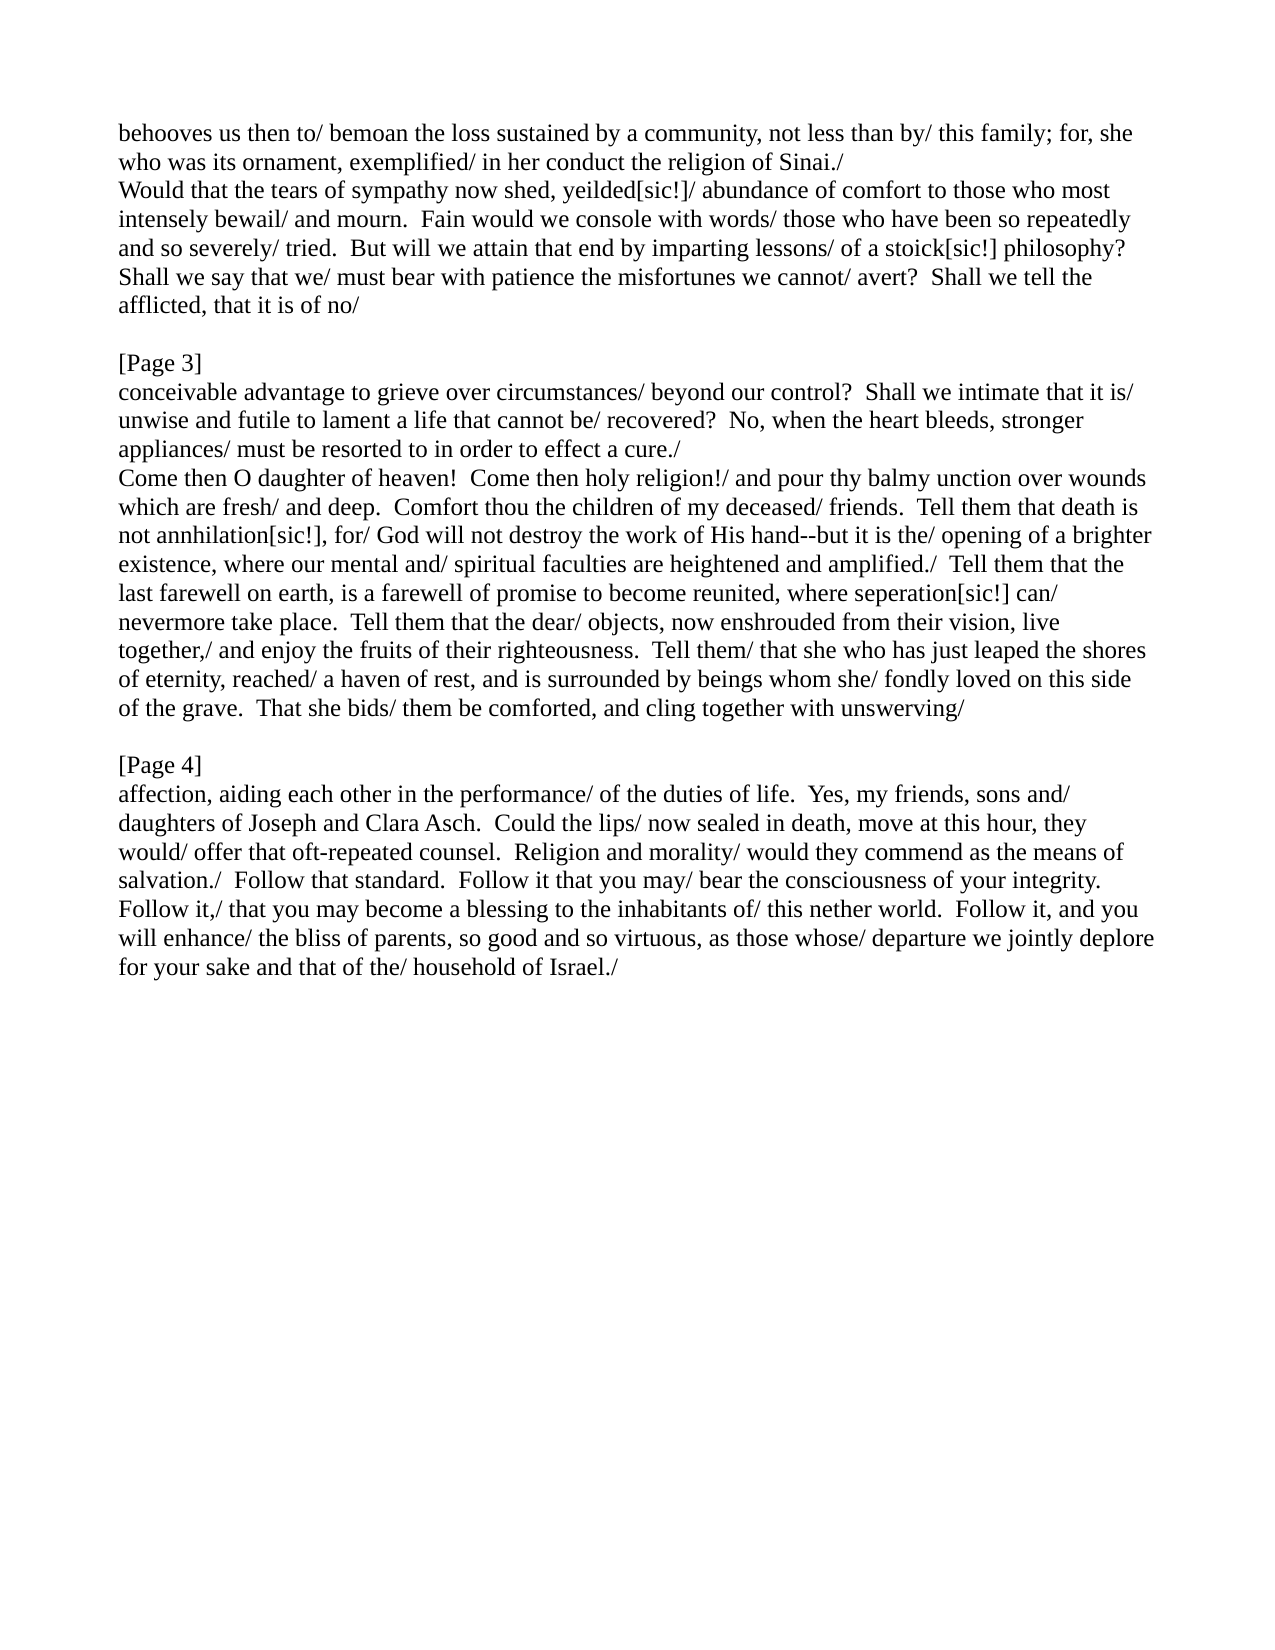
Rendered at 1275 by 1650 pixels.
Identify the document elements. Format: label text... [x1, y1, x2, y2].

text [Page 4] [118, 751, 1157, 779]
text Come then O daughter of heaven! Come then holy religion!/ and pour thy balmy unction over wounds which are fresh/ and deep. Comfort thou the children of my deceased/ friends. Tell them that death is not annhilation[sic!], for/ God will not destroy the work of His hand--but it is the/ opening of a brighter existence, where our mental and/ spiritual faculties are heightened and amplified./ Tell them that the last farewell on earth, is a farewell of promise to become reunited, where seperation[sic!] can/ nevermore take place. Tell them that the dear/ objects, now enshrouded from their vision, live together,/ and enjoy the fruits of their righteousness. Tell them/ that she who has just leaped the shores of eternity, reached/ a haven of rest, and is surrounded by beings whom she/ fondly loved on this side of the grave. That she bids/ them be comforted, and cling together with unswerving/ [118, 463, 1157, 722]
text conceivable advantage to grieve over circumstances/ beyond our control? Shall we intimate that it is/ unwise and futile to lament a life that cannot be/ recovered? No, when the heart bleeds, stronger appliances/ must be resorted to in order to effect a cure./ [118, 377, 1157, 463]
text behooves us then to/ bemoan the loss sustained by a community, not less than by/ this family; for, she who was its ornament, exemplified/ in her conduct the religion of Sinai./ [118, 118, 1157, 176]
text affection, aiding each other in the performance/ of the duties of life. Yes, my friends, sons and/ daughters of Joseph and Clara Asch. Could the lips/ now sealed in death, move at this hour, they would/ offer that oft-repeated counsel. Religion and morality/ would they commend as the means of salvation./ Follow that standard. Follow it that you may/ bear the consciousness of your integrity. Follow it,/ that you may become a blessing to the inhabitants of/ this nether world. Follow it, and you will enhance/ the bliss of parents, so good and so virtuous, as those whose/ departure we jointly deplore for your sake and that of the/ household of Israel./ [118, 779, 1157, 981]
text Would that the tears of sympathy now shed, yeilded[sic!]/ abundance of comfort to those who most intensely bewail/ and mourn. Fain would we console with words/ those who have been so repeatedly and so severely/ tried. But will we attain that end by imparting lessons/ of a stoick[sic!] philosophy? Shall we say that we/ must bear with patience the misfortunes we cannot/ avert? Shall we tell the afflicted, that it is of no/ [118, 176, 1157, 319]
text [Page 3] [118, 348, 1157, 377]
